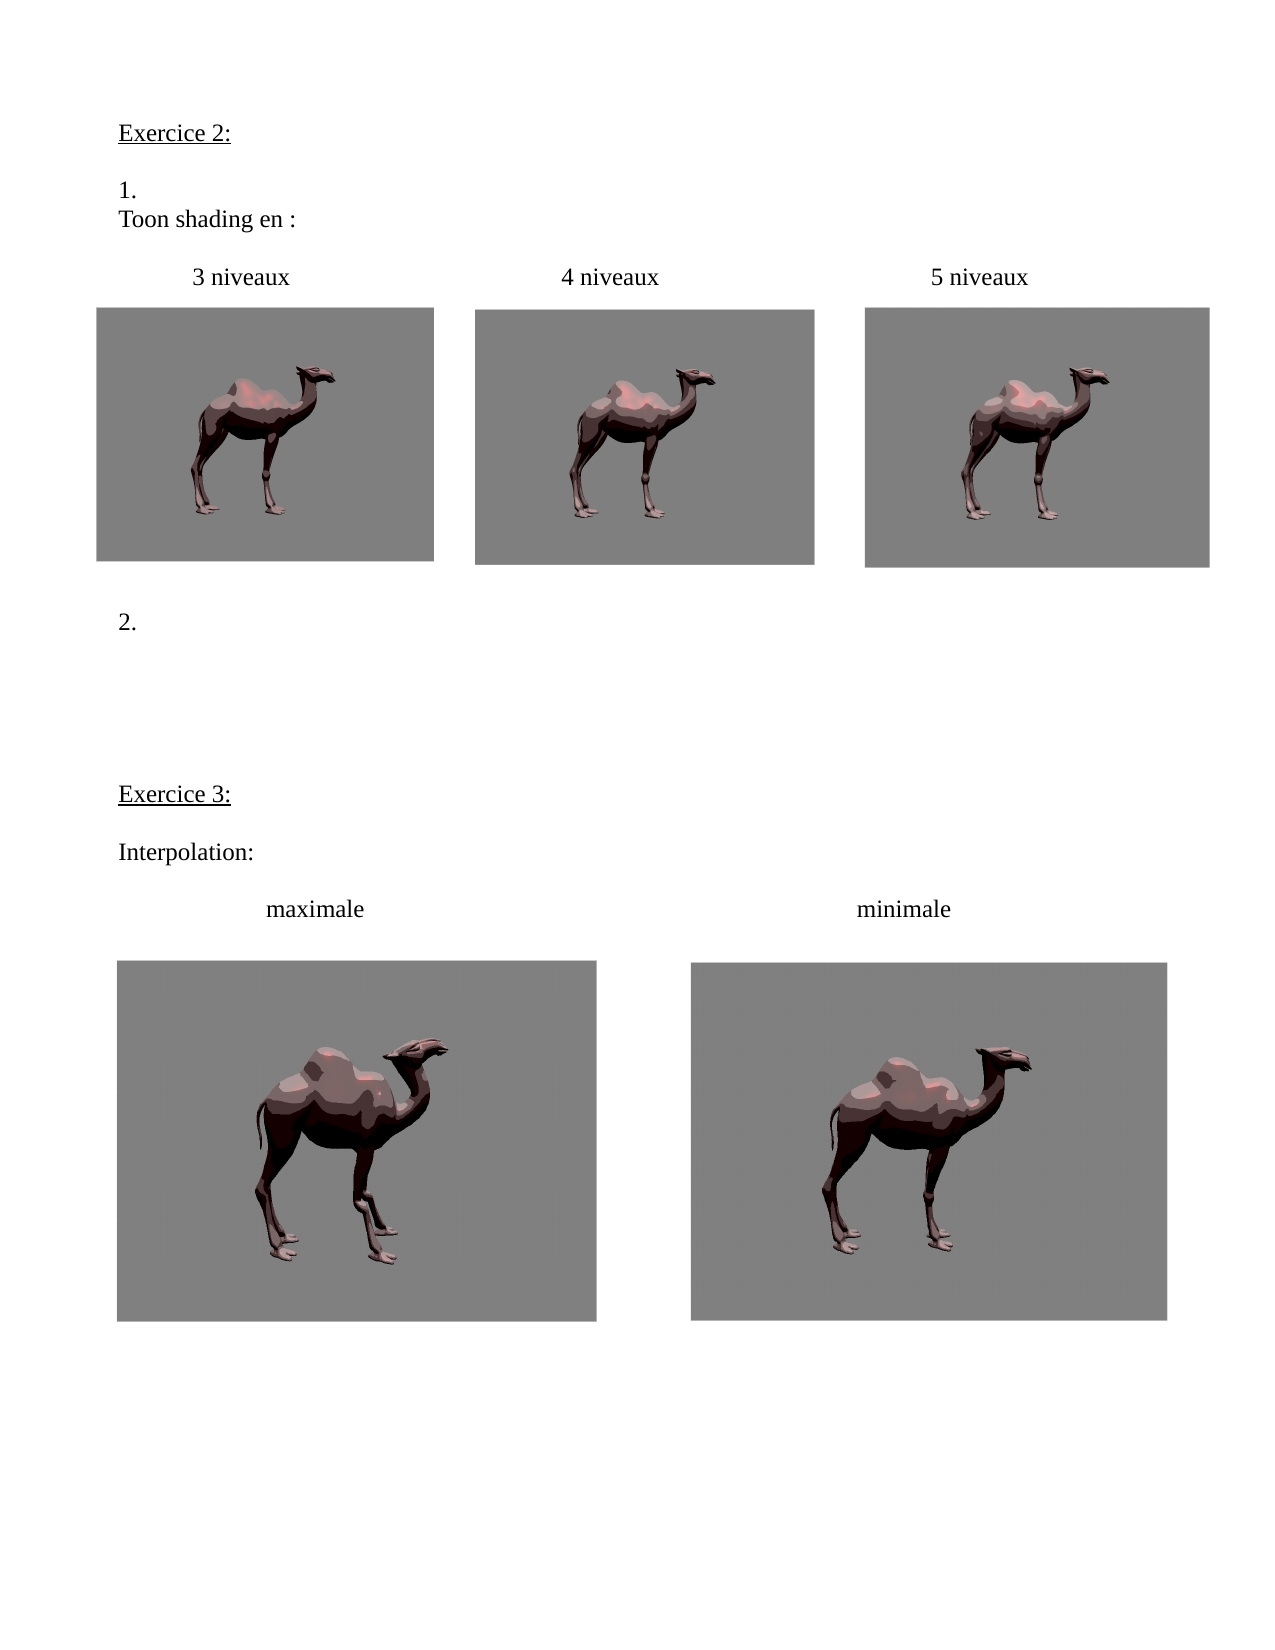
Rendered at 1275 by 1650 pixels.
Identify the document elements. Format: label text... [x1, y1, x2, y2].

picture [690, 962, 1168, 1321]
picture [116, 960, 597, 1322]
text 3 niveaux 4 niveaux 5 niveaux [118, 262, 1157, 291]
text Toon shading en : [118, 204, 1157, 233]
text Exercice 3: [118, 779, 1157, 808]
picture [864, 307, 1210, 568]
text Exercice 2: [118, 118, 1157, 147]
text 1. [118, 176, 1157, 204]
text 2. [118, 607, 1157, 636]
text Interpolation: [118, 837, 1157, 866]
text maximale minimale [118, 894, 1157, 923]
picture [96, 307, 434, 562]
picture [475, 309, 815, 565]
